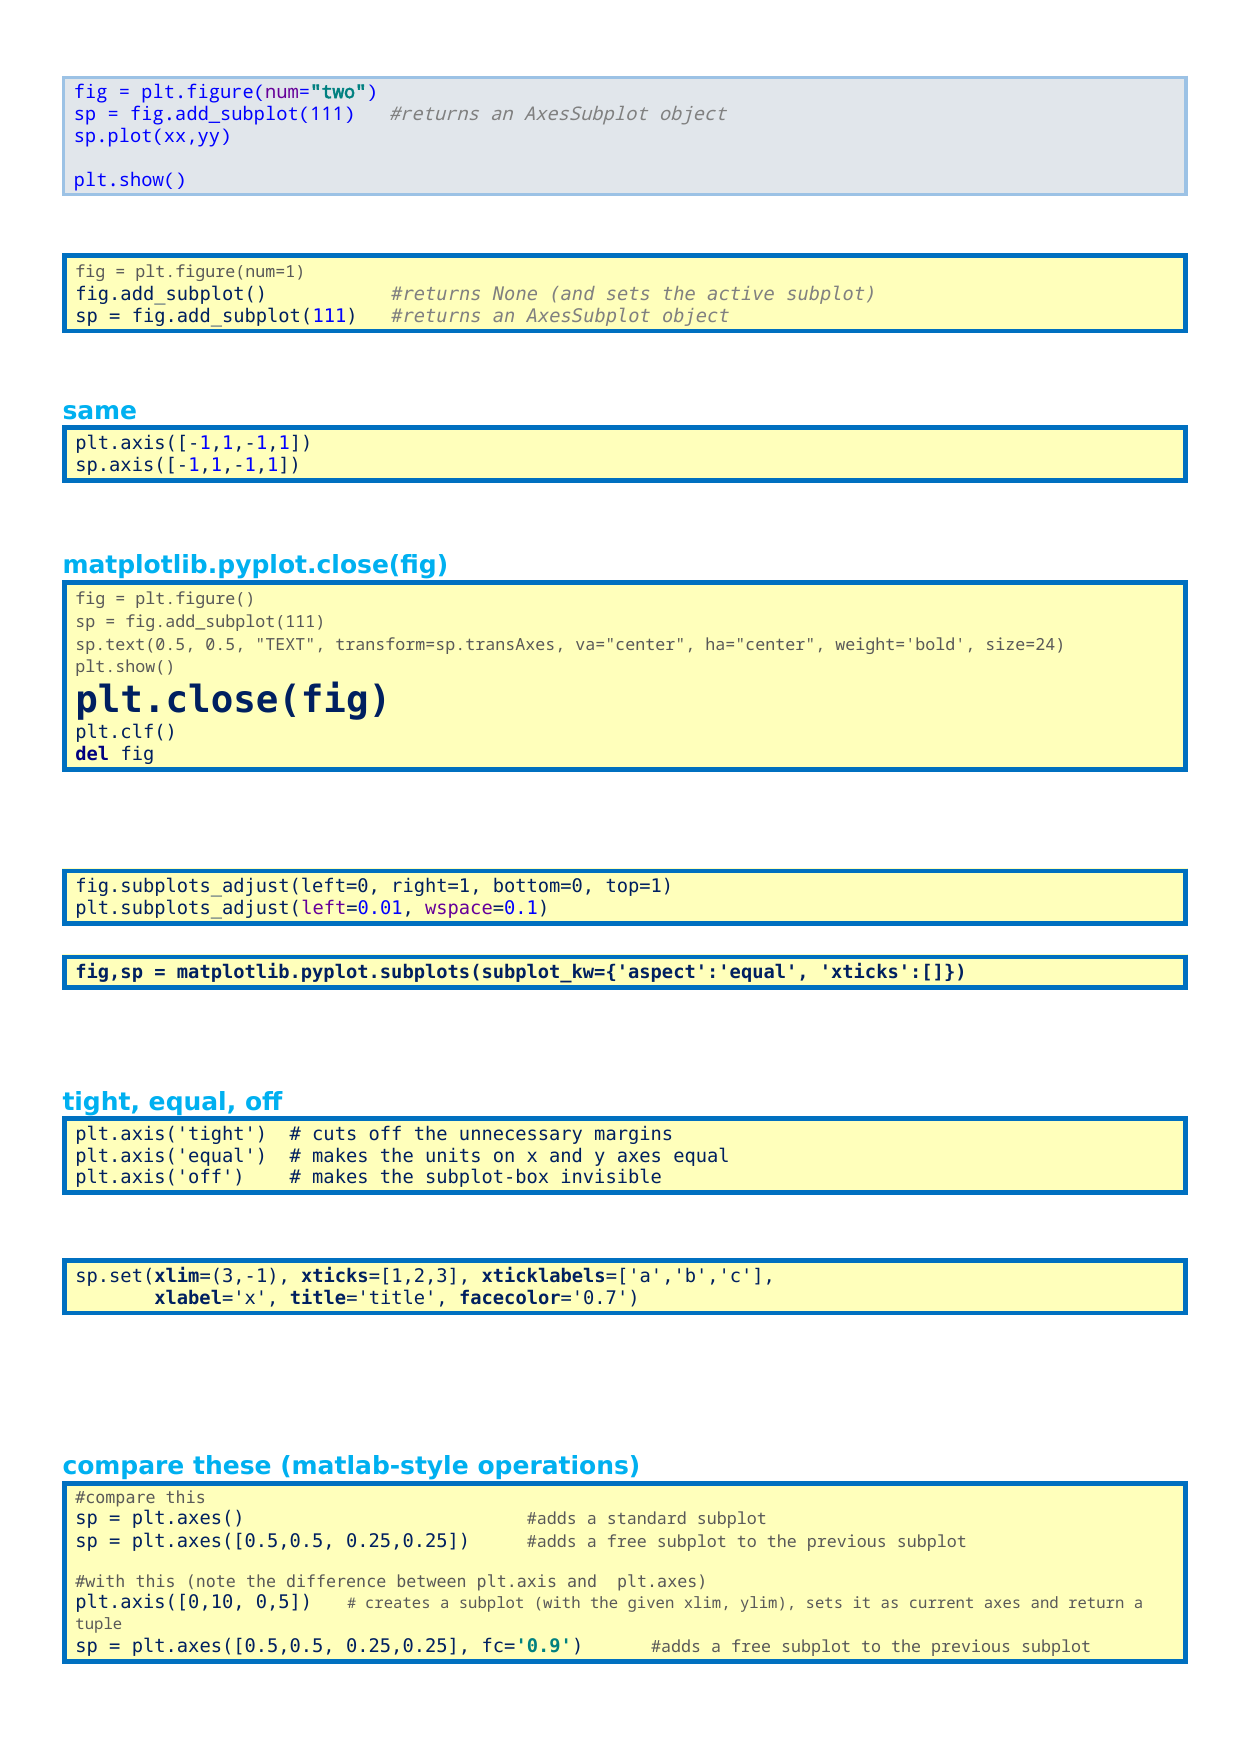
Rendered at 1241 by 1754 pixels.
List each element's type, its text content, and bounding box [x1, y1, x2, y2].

text sp.set(xlim=(3,-1), xticks=[1,2,3], xticklabels=['a','b','c'], [67, 1263, 1183, 1280]
text sp = plt.axes() #adds a standard subplot [67, 1500, 1183, 1523]
text plt.axis([0,10, 0,5]) # creates a subplot (with the given xlim, ylim), sets it as current axes and return a tuple [67, 1584, 1183, 1627]
text plt.axis('off') # makes the subplot-box invisible [67, 1160, 1183, 1190]
title compare these (matlab-style operations) [62, 1452, 1188, 1481]
text #with this (note the difference between plt.axis and plt.axes) [67, 1565, 1183, 1584]
title matplotlib.pyplot.close(fig) [62, 551, 1188, 580]
text #compare this [67, 1486, 1183, 1500]
text xlabel='x', title='title', facecolor='0.7') [67, 1280, 1183, 1311]
text plt.axis('tight') # cuts off the unnecessary margins [67, 1121, 1183, 1138]
text fig,sp = matplotlib.pyplot.subplots(subplot_kw={'aspect':'equal', 'xticks':[]}) [67, 959, 1183, 985]
text fig = plt.figure() sp = fig.add_subplot(111) sp.text(0.5, 0.5, "TEXT", transform=sp.transAxes, va="center", ha="center", weight='bold', size=24) plt.show() plt.close(fig) plt.clf() del fig [67, 585, 1183, 767]
title tight, equal, off [62, 1087, 1188, 1116]
text plt.axis('equal') # makes the units on x and y axes equal [67, 1138, 1183, 1160]
text plt.subplots_adjust(left=0.01, wspace=0.1) [67, 890, 1183, 921]
title same [62, 396, 1188, 425]
text sp = plt.axes([0.5,0.5, 0.25,0.25], fc='0.9') #adds a free subplot to the previous subplot [67, 1627, 1183, 1659]
text fig = plt.figure(num="two") sp = fig.add_subplot(111) #returns an AxesSubplot object sp.plot(xx,yy) plt.show() [65, 79, 1184, 193]
text plt.axis([-1,1,-1,1]) sp.axis([-1,1,-1,1]) [67, 430, 1183, 478]
text fig.subplots_adjust(left=0, right=1, bottom=0, top=1) [67, 873, 1183, 890]
text sp = plt.axes([0.5,0.5, 0.25,0.25]) #adds a free subplot to the previous subplot [67, 1523, 1183, 1546]
text fig = plt.figure(num=1) fig.add_subplot() #returns None (and sets the active subplot) sp = fig.add_subplot(111) #returns an AxesSubplot object [67, 258, 1183, 329]
